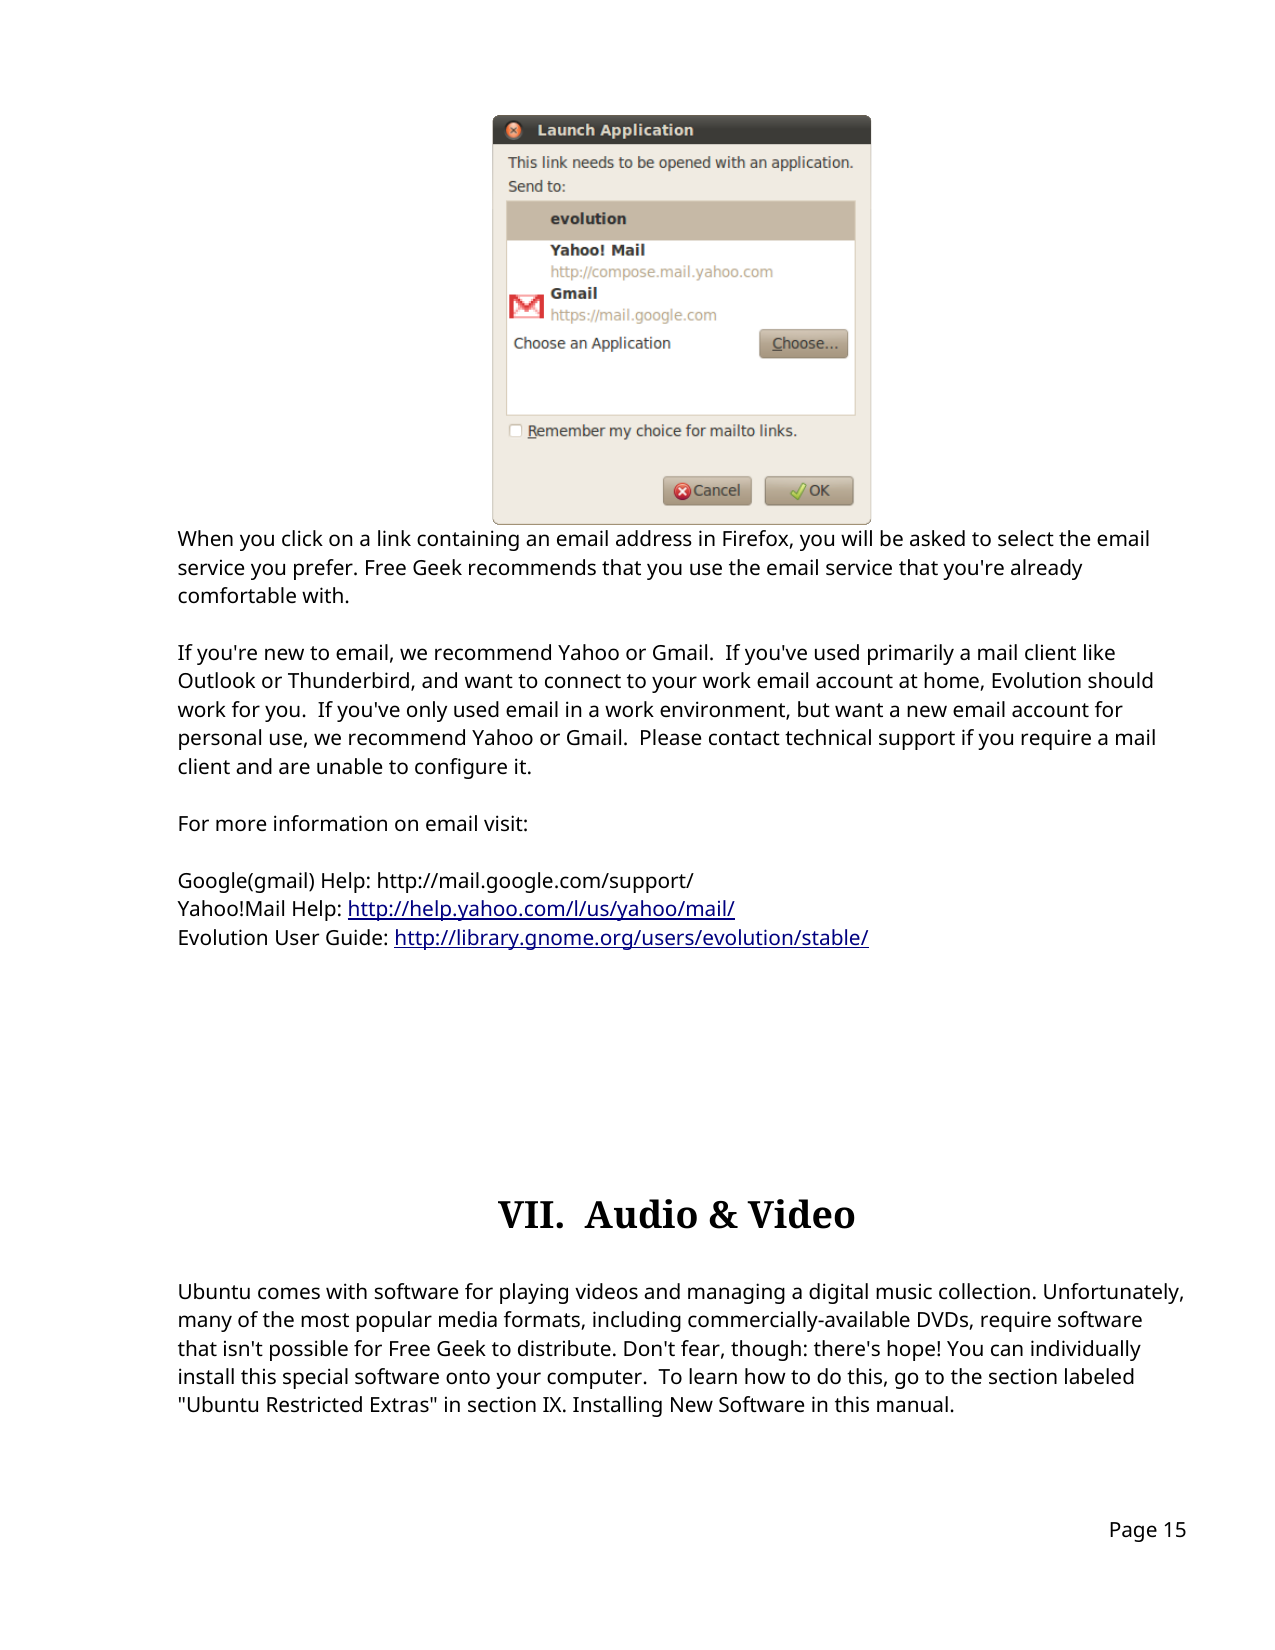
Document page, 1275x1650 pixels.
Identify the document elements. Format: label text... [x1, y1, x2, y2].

text For more information on email visit: [528, 809, 1186, 837]
text If you're new to email, we recommend Yahoo or Gmail. If you've used primarily a mail client like Outlook or Thunderbird, and want to connect to your work email account at home, Evolution should work for you. If you've only used email in a work environment, but want a new email account for personal use, we recommend Yahoo or Gmail. Please contact technical support if you require a mail client and are unable to configure it. [177, 638, 1186, 780]
subtitle VII. Audio & Video [187, 1188, 498, 1239]
text Evolution User Guide: http://library.gnome.org/users/evolution/stable/ [869, 923, 1186, 951]
text When you click on a link containing an email address in Firefox, you will be asked to select the email service you prefer. Free Geek recommends that you use the email service that you're already comfortable with. [177, 116, 492, 525]
text When you click on a link containing an email address in Firefox, you will be asked to select the email service you prefer. Free Geek recommends that you use the email service that you're already comfortable with. [361, 116, 1186, 610]
subtitle VII. Audio & Video [866, 1188, 1177, 1239]
picture [492, 115, 872, 525]
text Yahoo!Mail Help: http://help.yahoo.com/l/us/yahoo/mail/ [735, 894, 1186, 923]
text Ubuntu comes with software for playing videos and managing a digital music collection. Unfortunately, many of the most popular media formats, including commercially-available DVDs, require software that isn't possible for Free Geek to distribute. Don't fear, though: there's hope! You can individually install this special software onto your computer. To learn how to do this, go to the section labeled "Ubuntu Restricted Extras" in section IX. Installing New Software in this manual. [956, 1277, 1186, 1419]
text Google(gmail) Help: http://mail.google.com/support/ [177, 837, 1186, 894]
